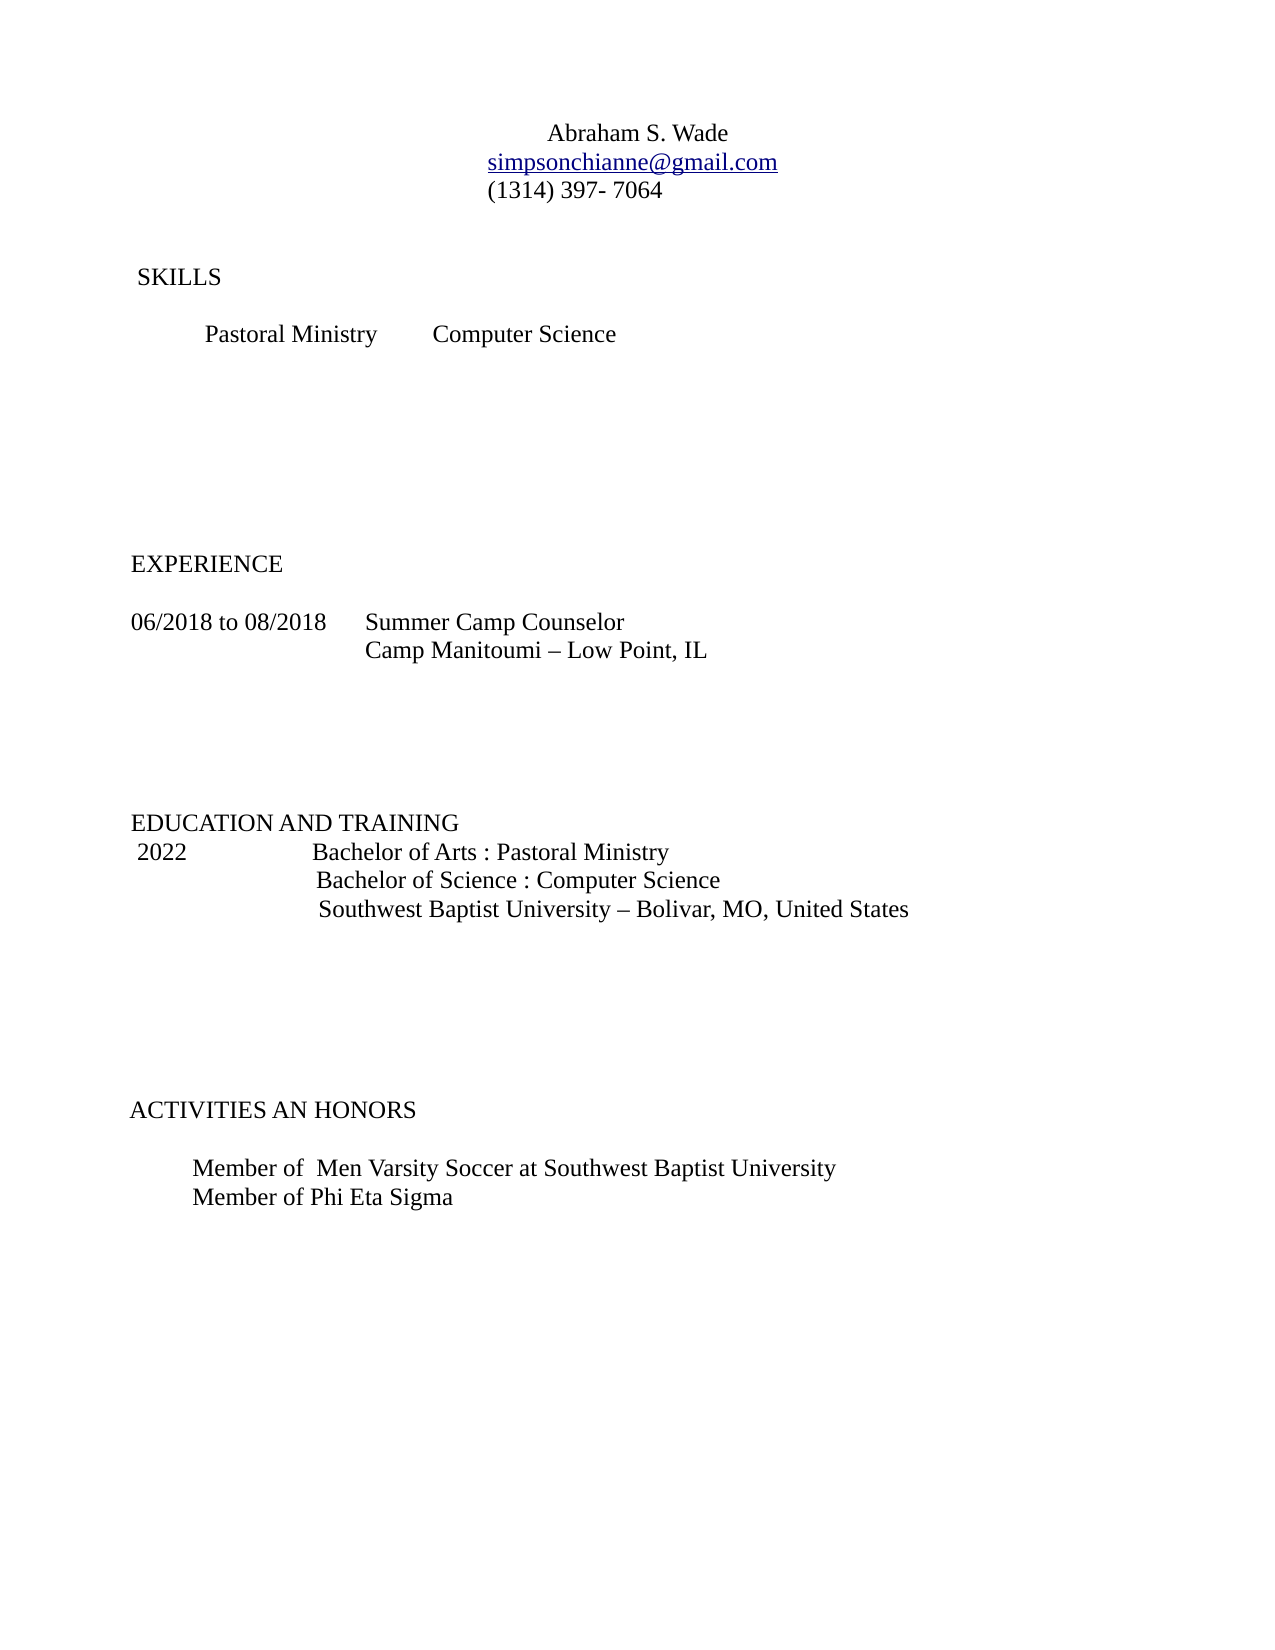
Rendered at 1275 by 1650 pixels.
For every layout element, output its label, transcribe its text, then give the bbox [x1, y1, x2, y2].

text 06/2018 to 08/2018 Summer Camp Counselor [118, 607, 1157, 636]
text Member of Men Varsity Soccer at Southwest Baptist University [118, 1153, 1157, 1182]
text ACTIVITIES AN HONORS [118, 1096, 1157, 1124]
text Abraham S. Wade [118, 118, 1157, 147]
text EDUCATION AND TRAINING [118, 808, 1157, 837]
text EXPERIENCE [118, 549, 1157, 578]
text simpsonchianne@gmail.com [118, 147, 1157, 176]
text Member of Phi Eta Sigma [118, 1182, 1157, 1211]
text Pastoral Ministry Computer Science [118, 319, 1157, 348]
text (1314) 397- 7064 [118, 176, 1157, 204]
text SKILLS [118, 262, 1157, 291]
text Camp Manitoumi – Low Point, IL [118, 636, 1157, 664]
text 2022 Bachelor of Arts : Pastoral Ministry [118, 837, 1157, 866]
text Bachelor of Science : Computer Science [118, 866, 1157, 894]
text Southwest Baptist University – Bolivar, MO, United States [118, 894, 1157, 923]
